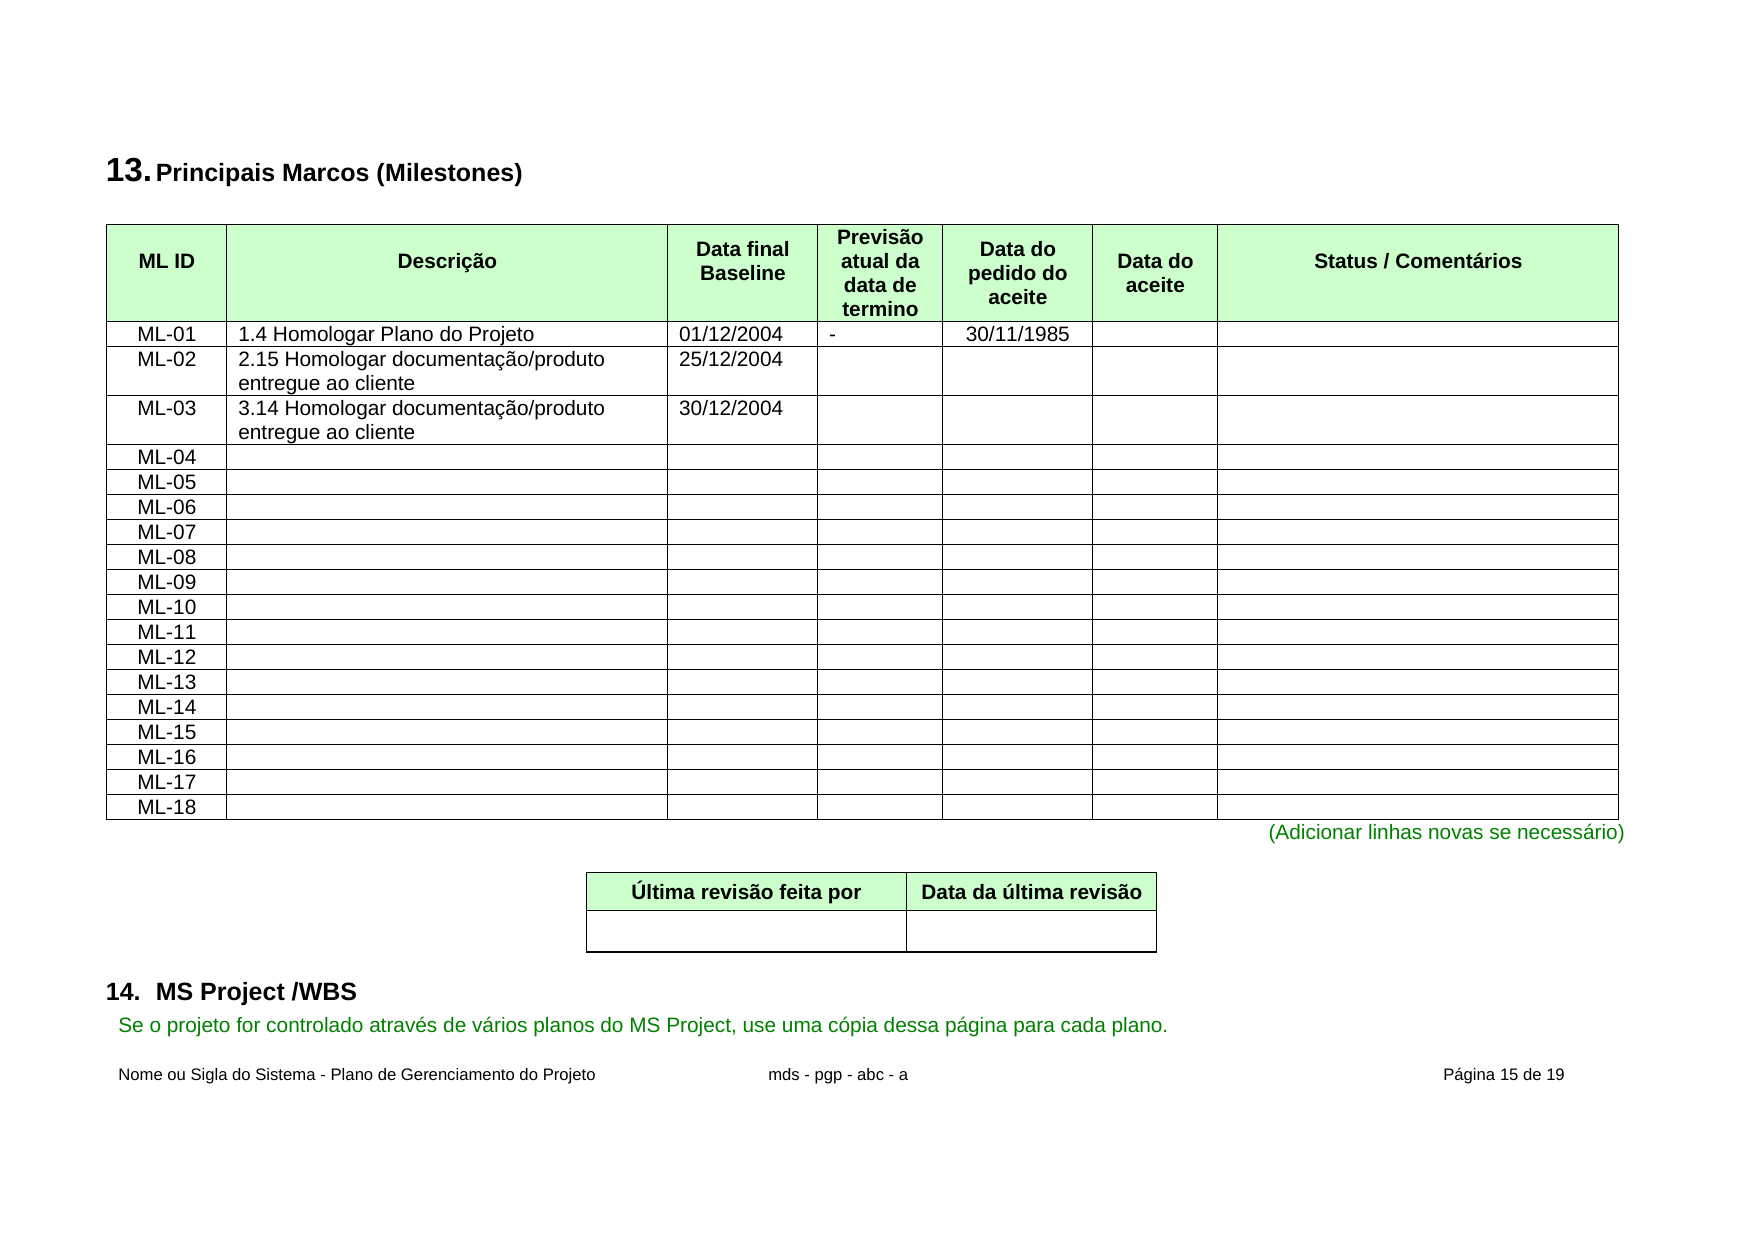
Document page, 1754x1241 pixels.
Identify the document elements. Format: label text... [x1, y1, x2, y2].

table_cell [943, 570, 1092, 593]
table_cell [1218, 770, 1618, 793]
table_cell [943, 645, 1092, 668]
table_cell [227, 745, 667, 768]
table_cell [818, 520, 942, 543]
table_cell [818, 470, 942, 493]
table_cell ML-05 [107, 470, 226, 493]
table_header Data do pedido do aceite [943, 225, 1092, 321]
table_cell ML-16 [107, 745, 226, 768]
table_cell [227, 570, 667, 593]
table_cell [1093, 720, 1217, 743]
table_cell [818, 570, 942, 593]
table_cell [1218, 445, 1618, 468]
table_cell [818, 595, 942, 618]
table_cell [818, 795, 942, 818]
table_header Última revisão feita por [587, 873, 906, 910]
table_cell ML-18 [107, 795, 226, 818]
table_cell [227, 495, 667, 518]
table_cell [1093, 745, 1217, 768]
table_cell ML-17 [107, 770, 226, 793]
table_cell ML-04 [107, 445, 226, 468]
table_header Status / Comentários [1218, 225, 1618, 321]
table_cell [1218, 595, 1618, 618]
table_cell [818, 347, 942, 394]
table_cell [943, 445, 1092, 468]
table_cell [668, 745, 817, 768]
table_header Previsão atual da data de termino [818, 225, 942, 321]
table_cell ML-08 [107, 545, 226, 568]
table_cell 25/12/2004 [668, 347, 817, 394]
table_cell [818, 745, 942, 768]
table_cell [668, 620, 817, 643]
table_cell [668, 545, 817, 568]
table_cell [1093, 520, 1217, 543]
table_header Descrição [227, 225, 667, 321]
table_cell [668, 495, 817, 518]
table_cell 01/12/2004 [668, 322, 817, 346]
table_cell [943, 720, 1092, 743]
table_cell ML-02 [107, 347, 226, 394]
table_cell 1.4 Homologar Plano do Projeto [227, 322, 667, 346]
table_cell [587, 911, 906, 951]
table_cell [227, 595, 667, 618]
table_cell [227, 645, 667, 668]
table_cell [818, 670, 942, 693]
subtitle Principais Marcos (Milestones) [106, 150, 1625, 189]
subtitle MS Project /WBS [106, 977, 1625, 1006]
table_cell ML-01 [107, 322, 226, 346]
table_header ML ID [107, 225, 226, 321]
table_cell ML-12 [107, 645, 226, 668]
table_cell [1093, 470, 1217, 493]
table_cell [227, 620, 667, 643]
table_cell [668, 670, 817, 693]
table_cell [1093, 770, 1217, 793]
table_cell [668, 570, 817, 593]
table_cell [1093, 495, 1217, 518]
table_cell [818, 620, 942, 643]
table_cell [227, 795, 667, 818]
table_cell 30/11/1985 [943, 322, 1092, 346]
table_cell [668, 770, 817, 793]
table_cell [907, 911, 1156, 951]
table_cell ML-09 [107, 570, 226, 593]
table_cell ML-06 [107, 495, 226, 518]
table_cell 3.14 Homologar documentação/produto entregue ao cliente [227, 396, 667, 443]
table_cell ML-15 [107, 720, 226, 743]
table_cell [818, 770, 942, 793]
table_cell [818, 396, 942, 443]
table_cell [1218, 620, 1618, 643]
table_cell [1218, 570, 1618, 593]
text Se o projeto for controlado através de vários planos do MS Project, use uma cópia dessa página para cada plano. [118, 1012, 1625, 1036]
table_cell [818, 645, 942, 668]
table_cell [943, 595, 1092, 618]
table_cell [1093, 795, 1217, 818]
table_cell [1218, 495, 1618, 518]
table_cell [943, 396, 1092, 443]
table_cell [668, 595, 817, 618]
table_cell [1218, 745, 1618, 768]
table_cell - [818, 322, 942, 346]
table_cell [1093, 322, 1217, 346]
table_cell ML-03 [107, 396, 226, 443]
table_cell [943, 670, 1092, 693]
table_cell [227, 695, 667, 718]
table_cell [1093, 620, 1217, 643]
table_cell [227, 720, 667, 743]
table_cell ML-14 [107, 695, 226, 718]
table_cell [668, 520, 817, 543]
table_cell [668, 720, 817, 743]
table_cell ML-10 [107, 595, 226, 618]
table_cell [818, 495, 942, 518]
table_cell 2.15 Homologar documentação/produto entregue ao cliente [227, 347, 667, 394]
table_cell [227, 520, 667, 543]
table_cell 30/12/2004 [668, 396, 817, 443]
table_cell [1218, 520, 1618, 543]
table_cell [1093, 545, 1217, 568]
table_cell [1093, 645, 1217, 668]
table_cell [227, 445, 667, 468]
table_cell [227, 670, 667, 693]
table_cell [943, 745, 1092, 768]
table_cell [818, 695, 942, 718]
table_cell ML-07 [107, 520, 226, 543]
table_cell [1093, 396, 1217, 443]
table_cell [1218, 645, 1618, 668]
table_cell [1218, 795, 1618, 818]
table_cell [818, 445, 942, 468]
table_cell [1218, 695, 1618, 718]
table_header Data final Baseline [668, 225, 817, 321]
table_cell [943, 470, 1092, 493]
table_cell [227, 545, 667, 568]
table_header Data do aceite [1093, 225, 1217, 321]
table_cell ML-13 [107, 670, 226, 693]
table_cell [668, 795, 817, 818]
table_cell [818, 545, 942, 568]
table_cell [943, 495, 1092, 518]
table_cell [1218, 322, 1618, 346]
table_cell [1218, 545, 1618, 568]
table_cell [943, 695, 1092, 718]
text (Adicionar linhas novas se necessário) [118, 819, 1625, 843]
table_cell [668, 445, 817, 468]
table_cell [668, 470, 817, 493]
table_cell [1218, 470, 1618, 493]
table_cell [227, 470, 667, 493]
table_cell [1218, 720, 1618, 743]
table_cell ML-11 [107, 620, 226, 643]
table_cell [818, 720, 942, 743]
table_cell [943, 770, 1092, 793]
table_cell [227, 770, 667, 793]
table_header Data da última revisão [907, 873, 1156, 910]
table_cell [1218, 396, 1618, 443]
table_cell [943, 545, 1092, 568]
table_cell [668, 695, 817, 718]
table_cell [943, 347, 1092, 394]
table_cell [1218, 347, 1618, 394]
table_cell [1218, 670, 1618, 693]
table_cell [1093, 445, 1217, 468]
table_cell [943, 620, 1092, 643]
table_cell [1093, 595, 1217, 618]
table_cell [943, 520, 1092, 543]
table_cell [1093, 695, 1217, 718]
table_cell [1093, 670, 1217, 693]
table_cell [1093, 347, 1217, 394]
table_cell [668, 645, 817, 668]
table_cell [943, 795, 1092, 818]
table_cell [1093, 570, 1217, 593]
